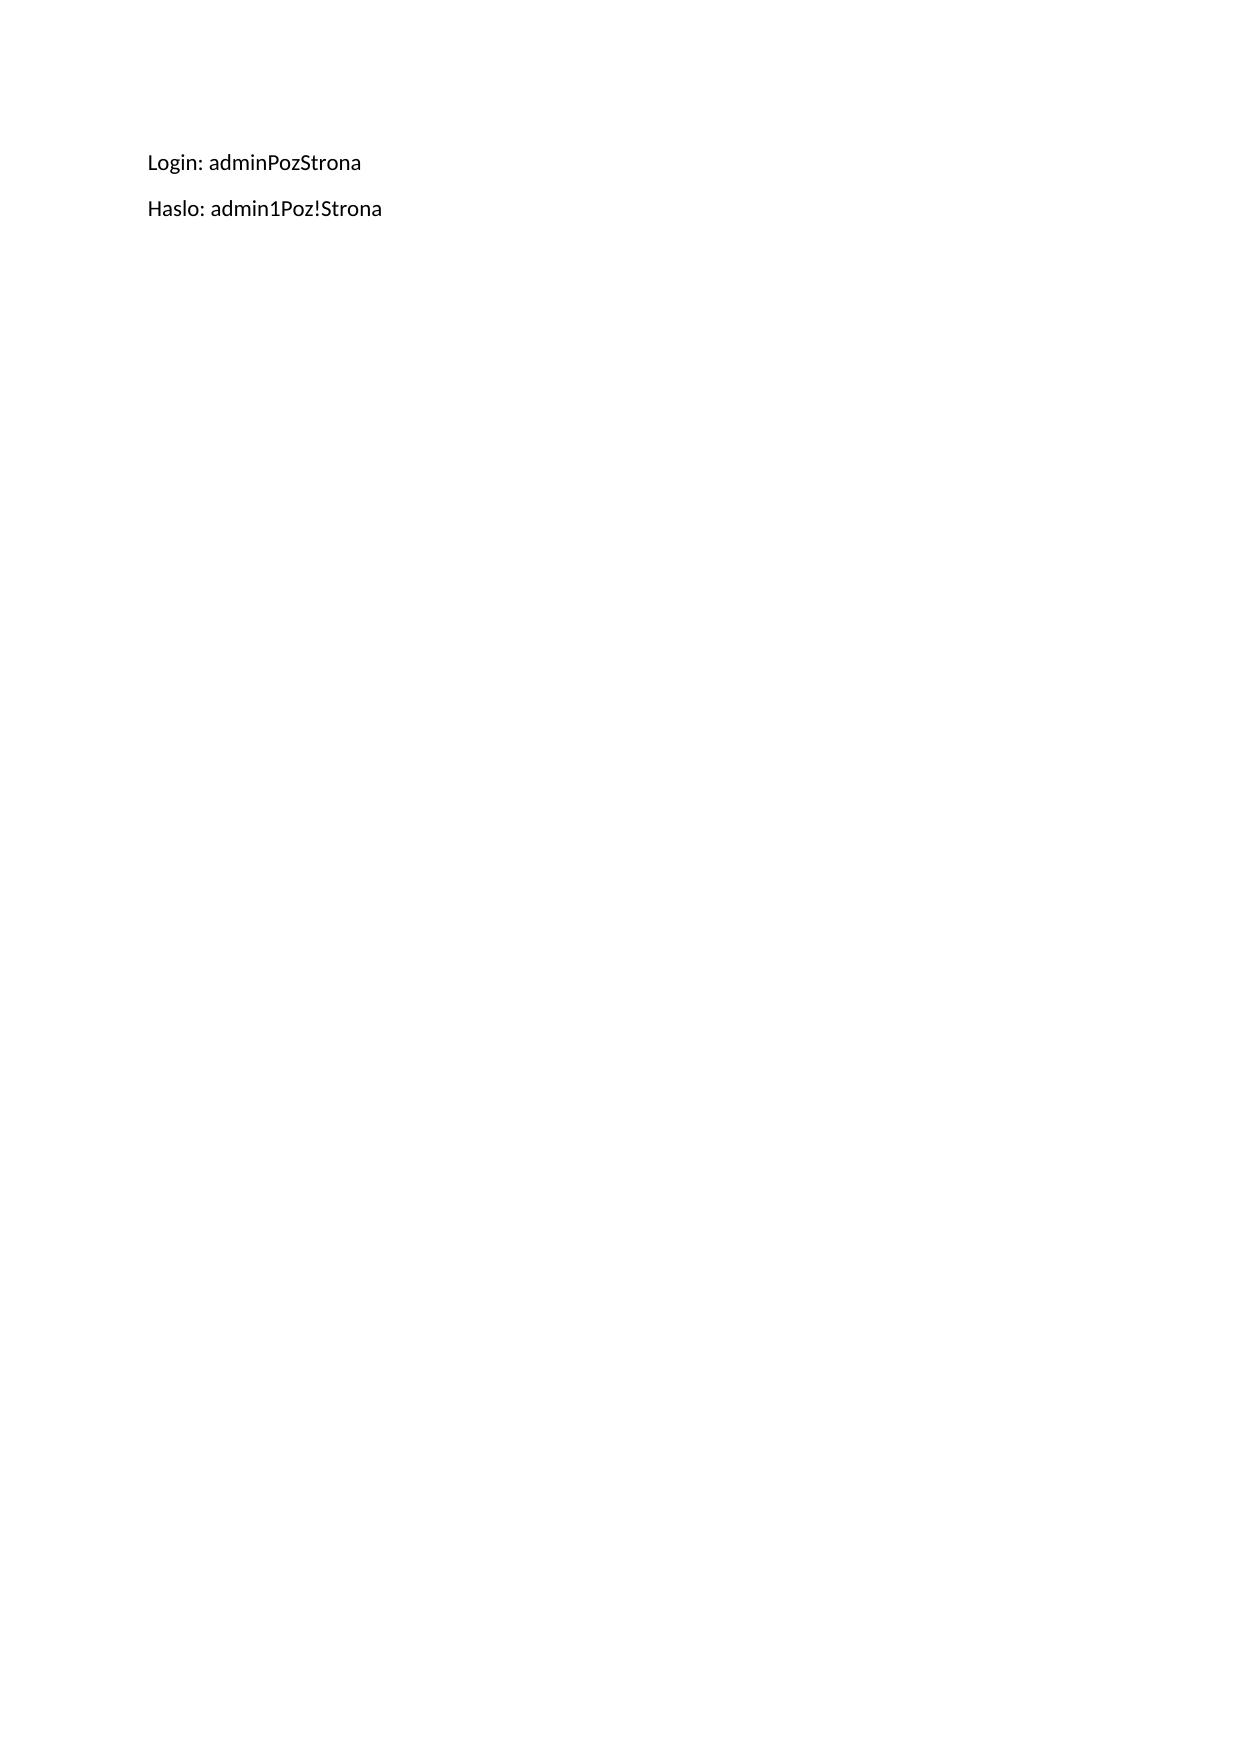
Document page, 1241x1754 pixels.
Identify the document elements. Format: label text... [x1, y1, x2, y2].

text Login: adminPozStrona [148, 148, 1093, 176]
text Haslo: admin1Poz!Strona [148, 194, 1093, 222]
